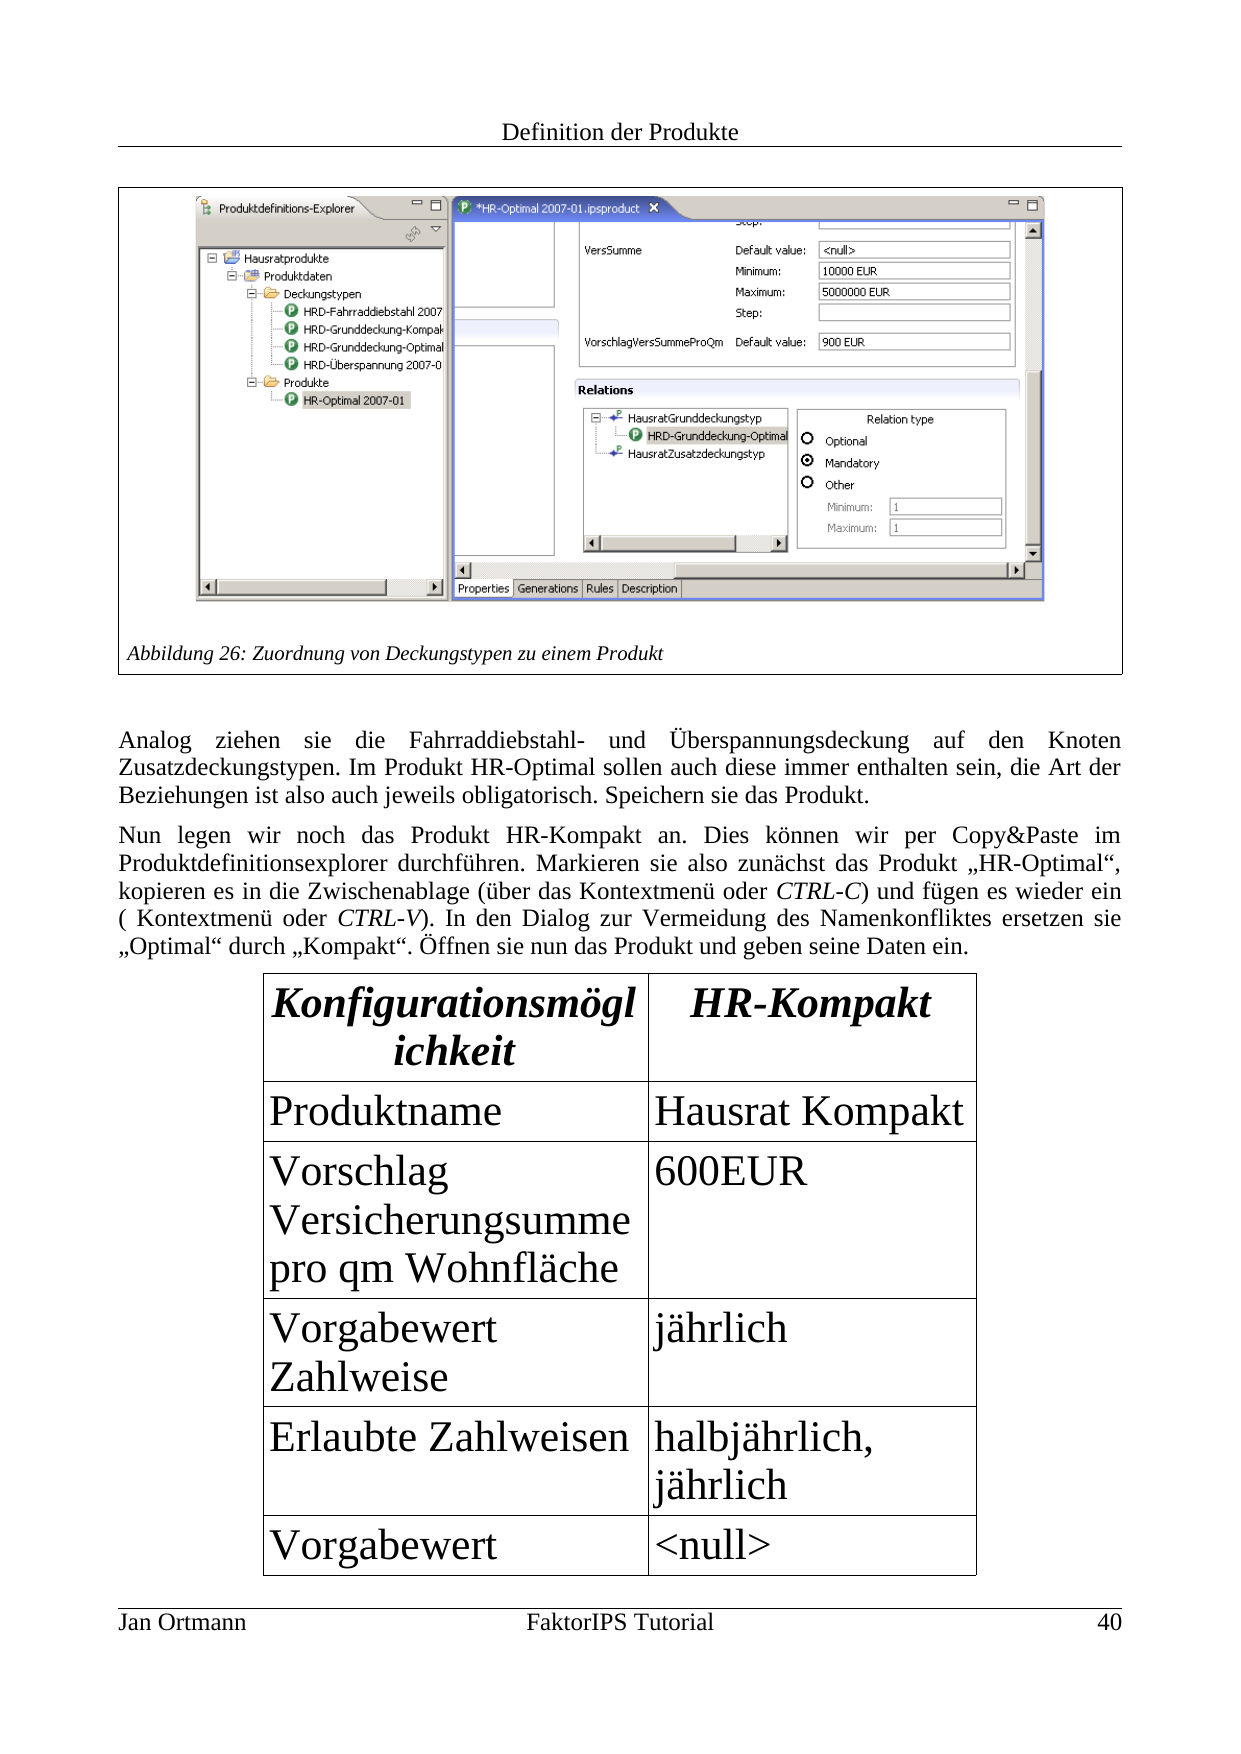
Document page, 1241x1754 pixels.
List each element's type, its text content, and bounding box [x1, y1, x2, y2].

table_cell Vorgabewert [264, 1516, 648, 1574]
picture [195, 196, 1045, 602]
table_cell Produktname [264, 1082, 648, 1141]
table_cell Vorgabewert Zahlweise [264, 1299, 648, 1406]
text Analog ziehen sie die Fahrraddiebstahl- und Überspannungsdeckung auf den Knoten Zusatzdeckungstypen. Im Produkt HR-Optimal sollen auch diese immer enthalten sein, die Art der Beziehungen ist also auch jeweils obligatorisch. Speichern sie das Produkt. [118, 726, 1122, 809]
text Nun legen wir noch das Produkt HR-Kompakt an. Dies können wir per Copy&Paste im Produktdefinitionsexplorer durchführen. Markieren sie also zunächst das Produkt „HR-Optimal“, kopieren es in die Zwischenablage (über das Kontextmenü oder CTRL-C) und fügen es wieder ein ( Kontextmenü oder CTRL-V). In den Dialog zur Vermeidung des Namenkonfliktes ersetzen sie „Optimal“ durch „Kompakt“. Öffnen sie nun das Produkt und geben seine Daten ein. [118, 821, 1122, 960]
table_header HR-Kompakt [649, 974, 976, 1081]
table_cell <null> [649, 1516, 976, 1574]
table_cell Erlaubte Zahlweisen [264, 1407, 648, 1514]
table_cell Vorschlag Versicherungsumme pro qm Wohnfläche [264, 1142, 648, 1298]
table_cell jährlich [649, 1299, 976, 1406]
table_cell 600EUR [649, 1142, 976, 1298]
table_cell halbjährlich, jährlich [649, 1407, 976, 1514]
text Abbildung 26: Zuordnung von Deckungstypen zu einem Produkt [127, 642, 1113, 665]
table_cell Hausrat Kompakt [649, 1082, 976, 1141]
table_header Konfigurationsmöglichkeit [264, 974, 648, 1081]
